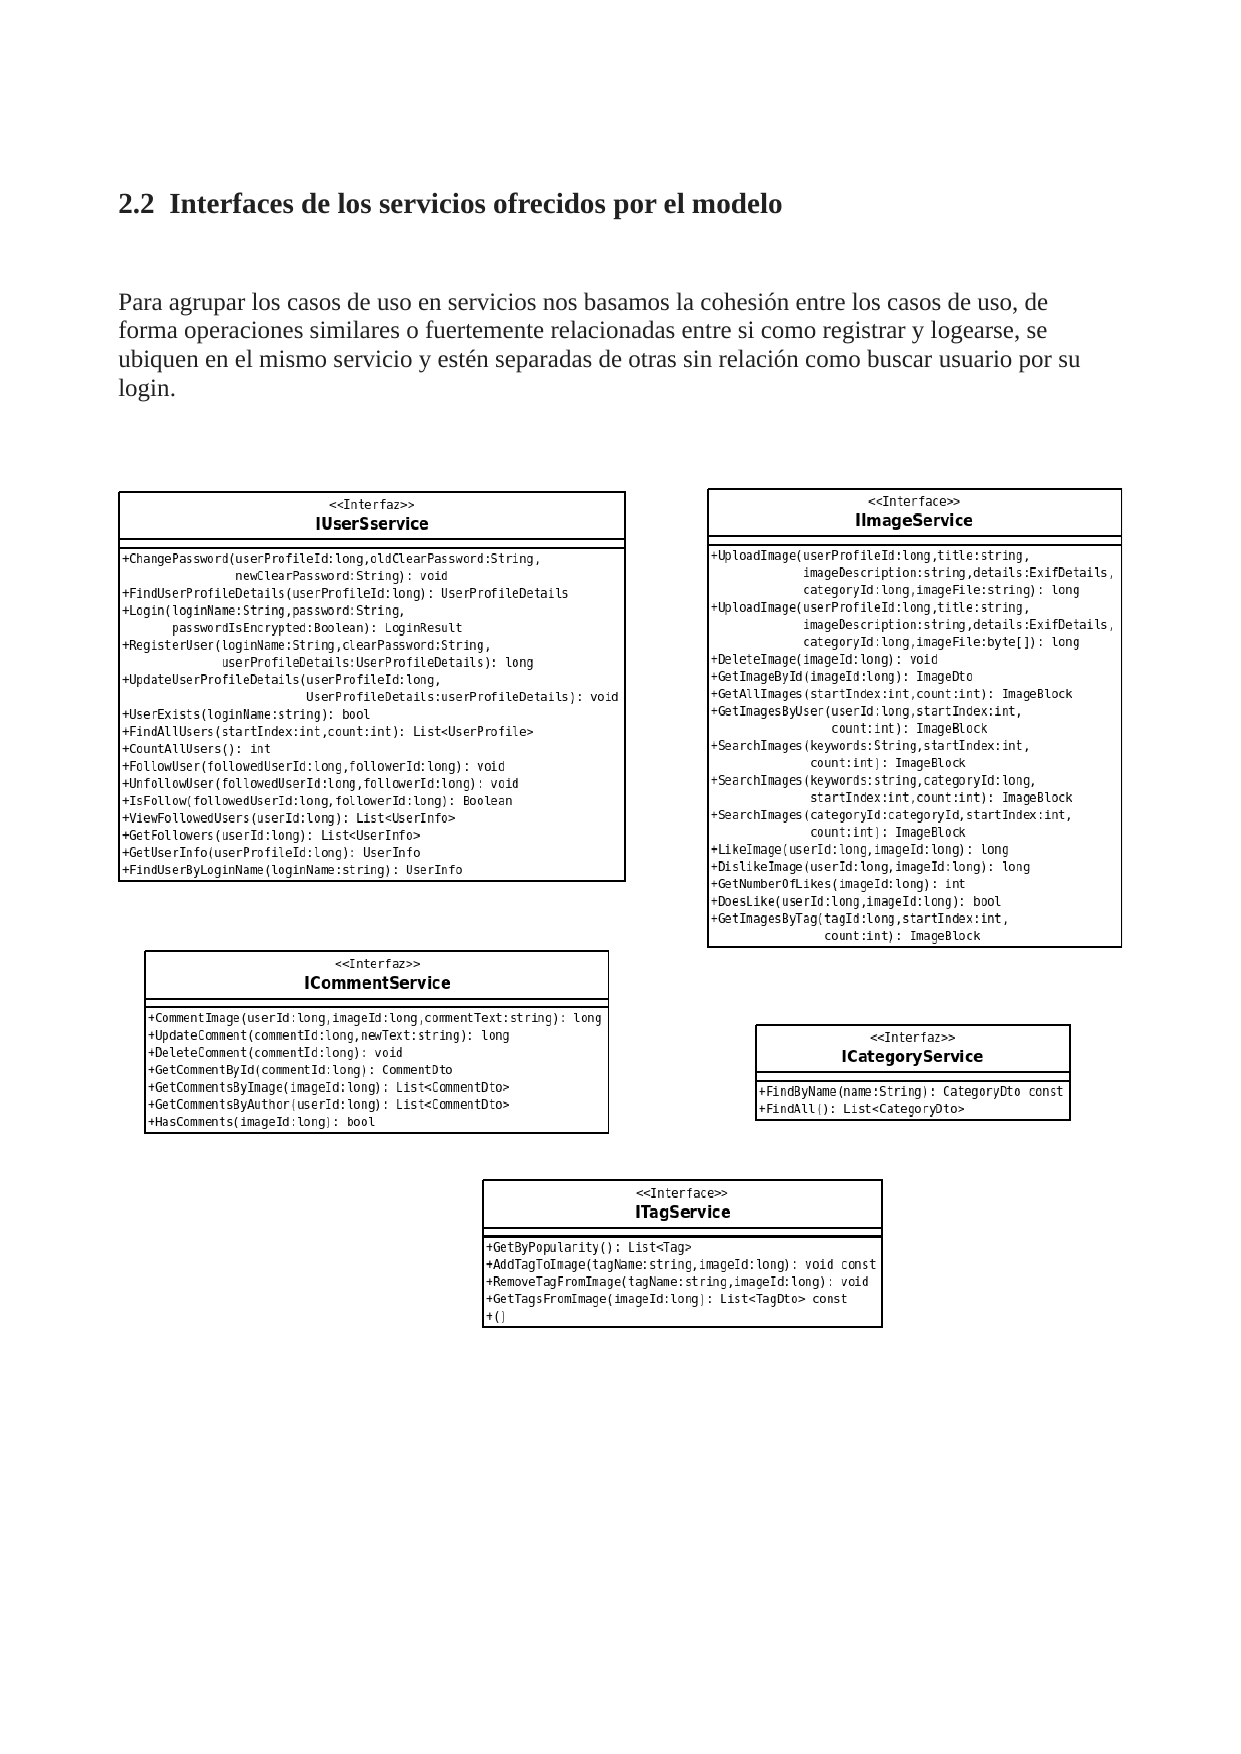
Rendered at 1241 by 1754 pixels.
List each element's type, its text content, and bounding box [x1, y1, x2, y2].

picture [118, 488, 1123, 1331]
text Para agrupar los casos de uso en servicios nos basamos la cohesión entre los casos de uso, de [118, 287, 1122, 316]
text forma operaciones similares o fuertemente relacionadas entre si como registrar y logearse, se [118, 316, 1122, 344]
text 2.2 Interfaces de los servicios ofrecidos por el modelo [118, 186, 1122, 220]
text ubiquen en el mismo servicio y estén separadas de otras sin relación como buscar usuario por su login. [118, 344, 1122, 402]
